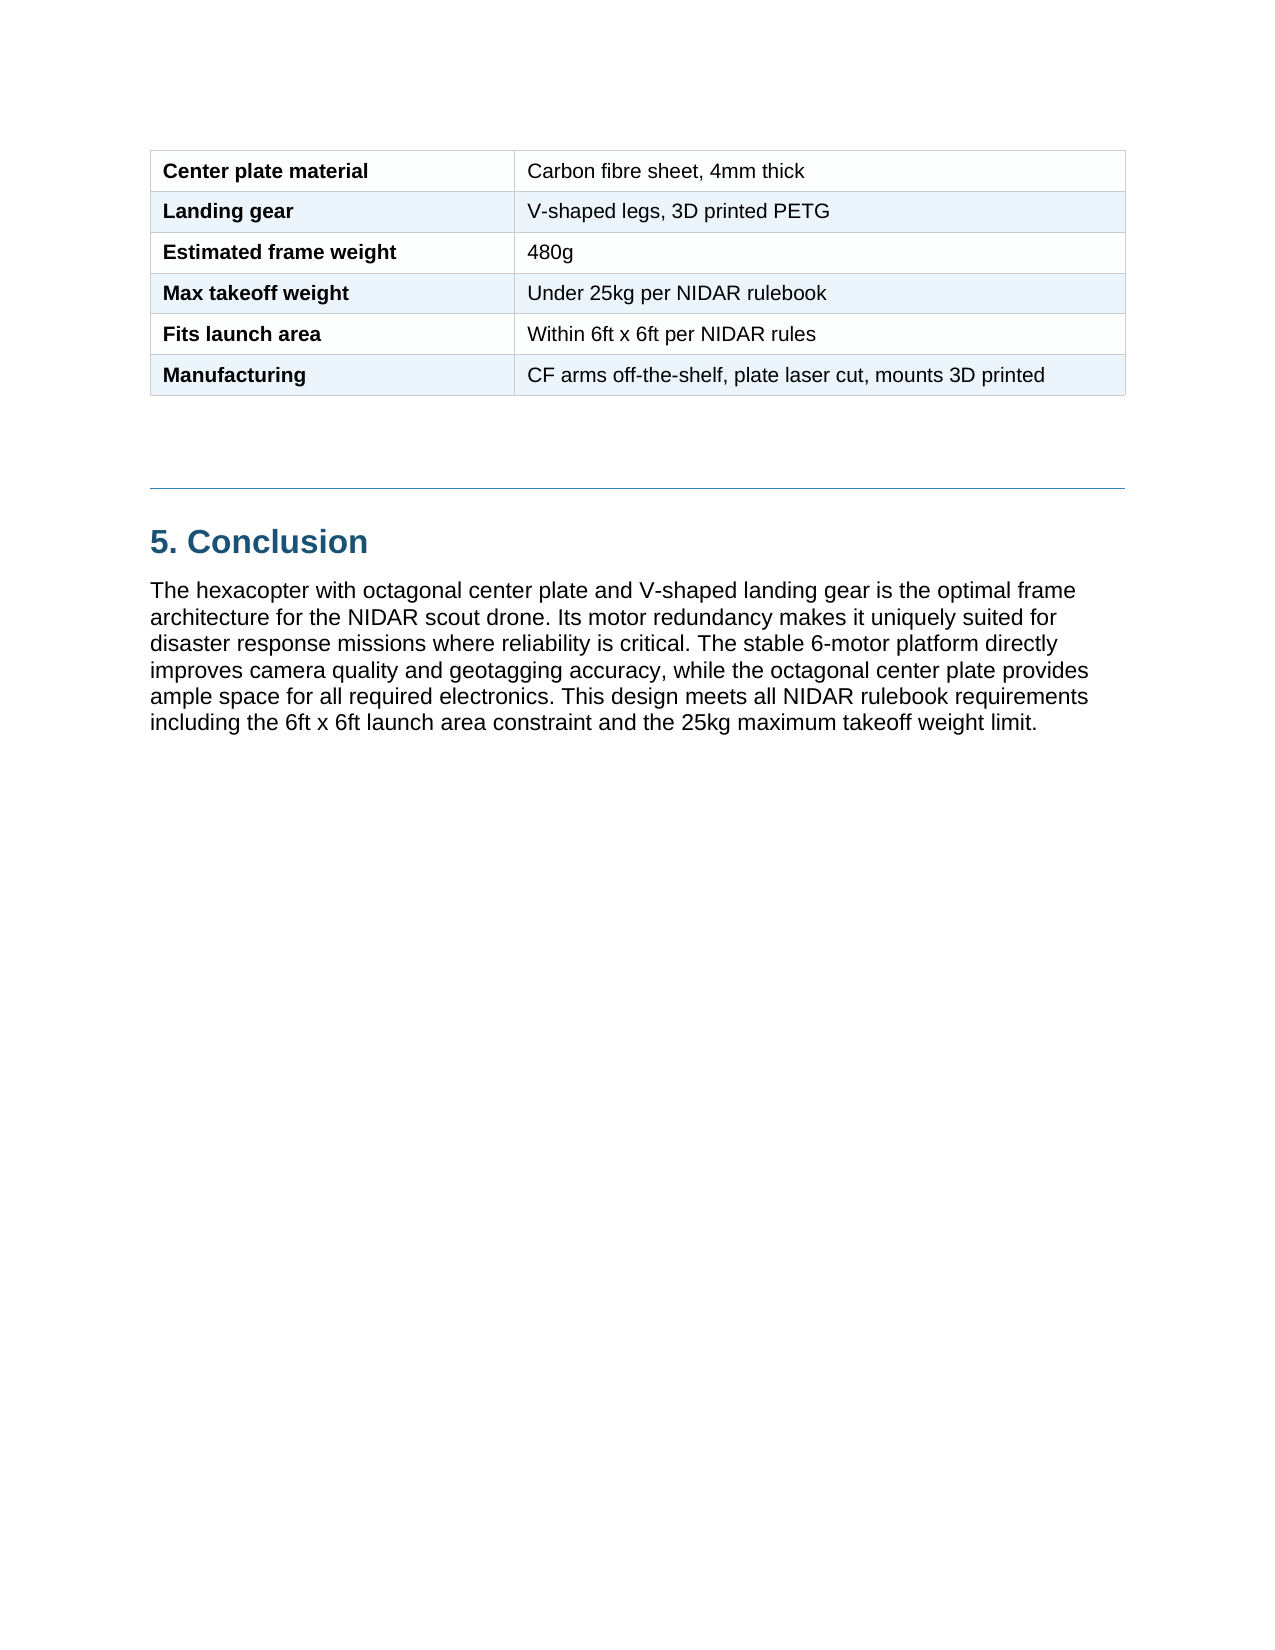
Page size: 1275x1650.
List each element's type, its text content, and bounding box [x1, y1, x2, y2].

table_cell Max takeoff weight [151, 274, 514, 313]
table_cell Carbon fibre sheet, 4mm thick [515, 151, 1125, 191]
table_cell Within 6ft x 6ft per NIDAR rules [515, 314, 1125, 354]
table_cell Fits launch area [151, 314, 514, 354]
subtitle 5. Conclusion [150, 522, 1125, 561]
table_cell CF arms off-the-shelf, plate laser cut, mounts 3D printed [515, 355, 1125, 395]
text The hexacopter with octagonal center plate and V-shaped landing gear is the optimal frame architecture for the NIDAR scout drone. Its motor redundancy makes it uniquely suited for disaster response missions where reliability is critical. The stable 6-motor platform directly improves camera quality and geotagging accuracy, while the octagonal center plate provides ample space for all required electronics. This design meets all NIDAR rulebook requirements including the 6ft x 6ft launch area constraint and the 25kg maximum takeoff weight limit. [150, 577, 1125, 736]
table_cell Estimated frame weight [151, 233, 514, 272]
table_cell Center plate material [151, 151, 514, 191]
table_cell Manufacturing [151, 355, 514, 395]
table_cell 480g [515, 233, 1125, 272]
table_cell Under 25kg per NIDAR rulebook [515, 274, 1125, 313]
table_cell Landing gear [151, 192, 514, 232]
table_cell V-shaped legs, 3D printed PETG [515, 192, 1125, 232]
